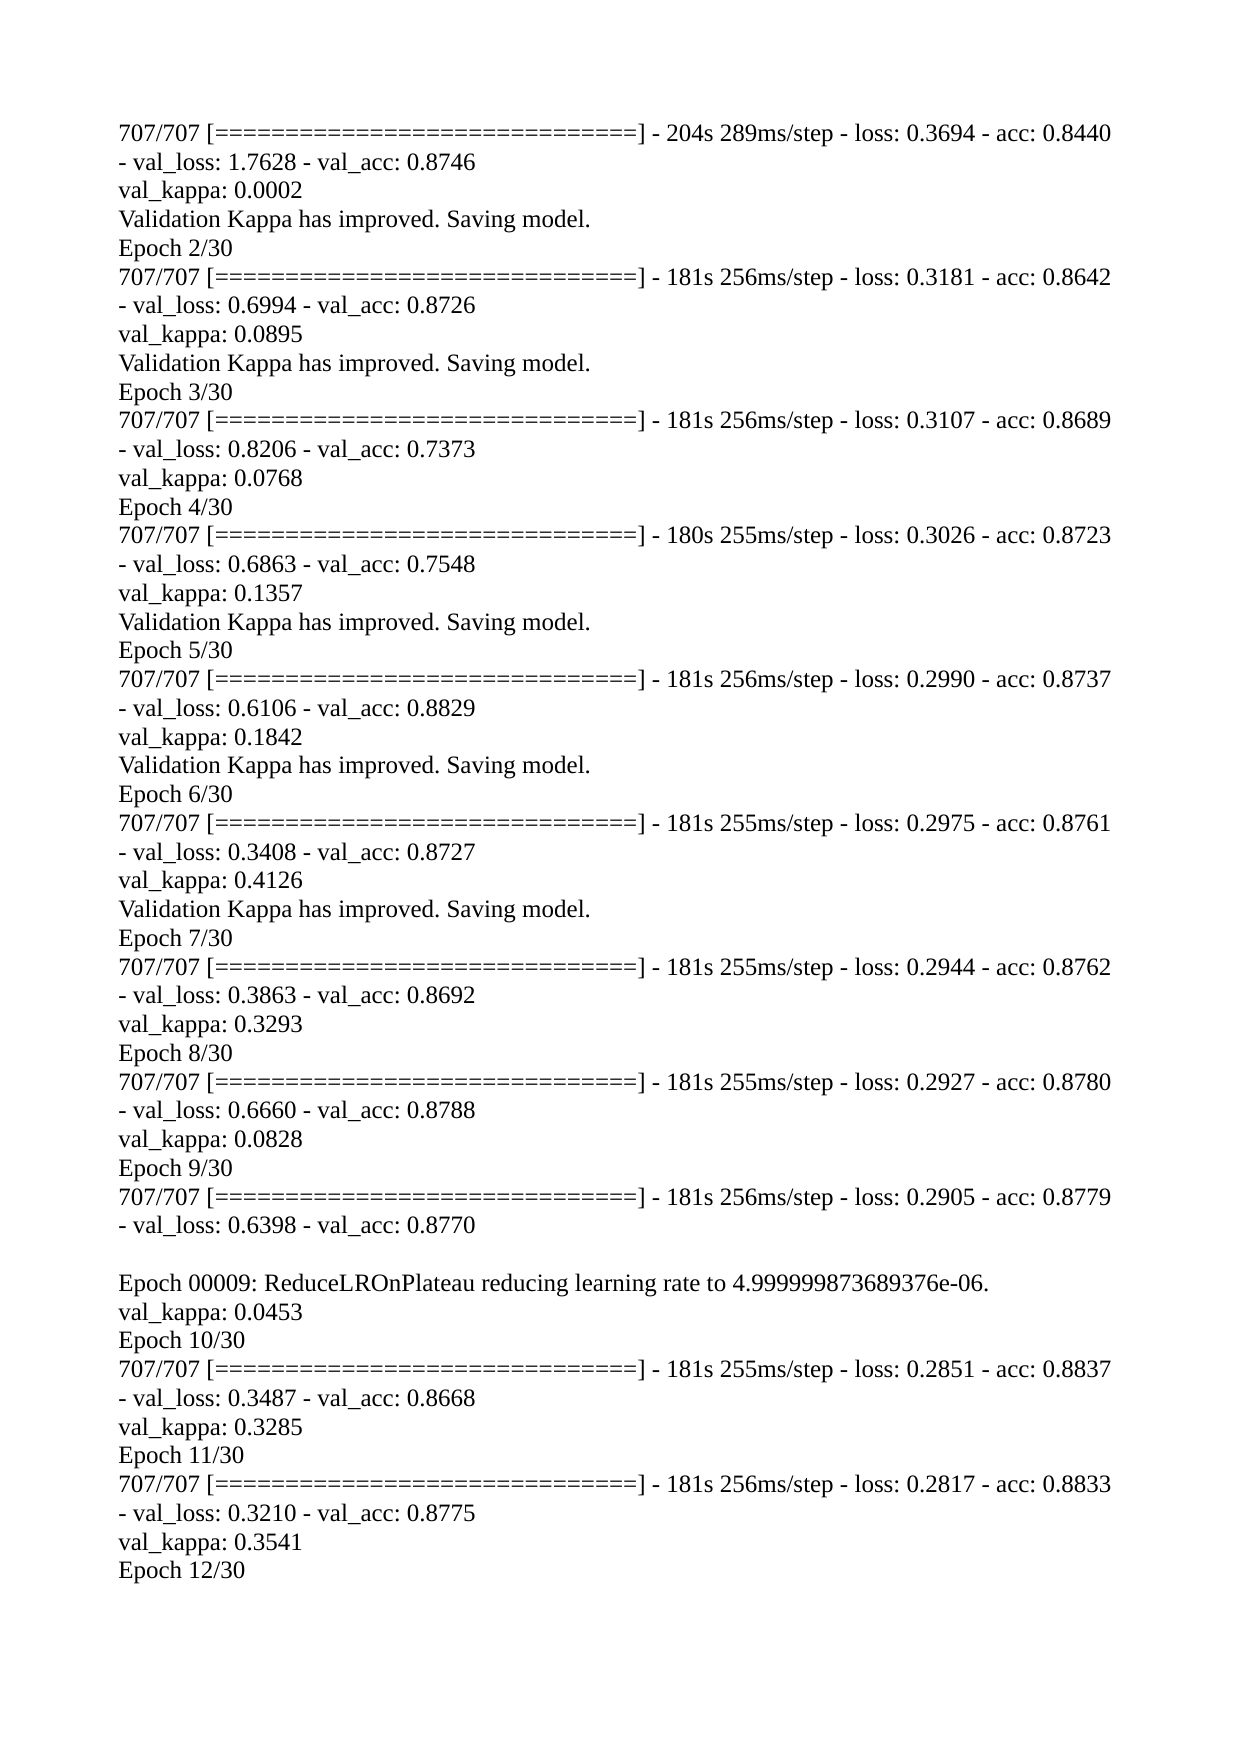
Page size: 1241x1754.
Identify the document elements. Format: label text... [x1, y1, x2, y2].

text Epoch 10/30 [118, 1326, 1122, 1354]
text Epoch 5/30 [118, 636, 1122, 664]
text Validation Kappa has improved. Saving model. [118, 894, 1122, 923]
text val_kappa: 0.0895 [118, 319, 1122, 348]
text val_kappa: 0.1842 [118, 722, 1122, 751]
text Validation Kappa has improved. Saving model. [118, 348, 1122, 377]
text 707/707 [==============================] - 180s 255ms/step - loss: 0.3026 - acc: 0.8723 - val_loss: 0.6863 - val_acc: 0.7548 [118, 521, 1122, 578]
text 707/707 [==============================] - 204s 289ms/step - loss: 0.3694 - acc: 0.8440 - val_loss: 1.7628 - val_acc: 0.8746 [118, 118, 1122, 176]
text Epoch 8/30 [118, 1038, 1122, 1067]
text val_kappa: 0.3293 [118, 1009, 1122, 1038]
text Validation Kappa has improved. Saving model. [118, 204, 1122, 233]
text 707/707 [==============================] - 181s 255ms/step - loss: 0.2944 - acc: 0.8762 - val_loss: 0.3863 - val_acc: 0.8692 [118, 952, 1122, 1009]
text 707/707 [==============================] - 181s 255ms/step - loss: 0.2851 - acc: 0.8837 - val_loss: 0.3487 - val_acc: 0.8668 [118, 1354, 1122, 1412]
text Epoch 2/30 [118, 233, 1122, 262]
text 707/707 [==============================] - 181s 255ms/step - loss: 0.2975 - acc: 0.8761 - val_loss: 0.3408 - val_acc: 0.8727 [118, 808, 1122, 866]
text Validation Kappa has improved. Saving model. [118, 607, 1122, 636]
text 707/707 [==============================] - 181s 255ms/step - loss: 0.2927 - acc: 0.8780 - val_loss: 0.6660 - val_acc: 0.8788 [118, 1067, 1122, 1124]
text val_kappa: 0.3285 [118, 1412, 1122, 1441]
text Epoch 7/30 [118, 923, 1122, 952]
text Epoch 6/30 [118, 779, 1122, 808]
text 707/707 [==============================] - 181s 256ms/step - loss: 0.2817 - acc: 0.8833 - val_loss: 0.3210 - val_acc: 0.8775 [118, 1469, 1122, 1527]
text val_kappa: 0.1357 [118, 578, 1122, 607]
text val_kappa: 0.4126 [118, 866, 1122, 894]
text 707/707 [==============================] - 181s 256ms/step - loss: 0.3107 - acc: 0.8689 - val_loss: 0.8206 - val_acc: 0.7373 [118, 406, 1122, 463]
text Epoch 12/30 [118, 1556, 1122, 1584]
text Epoch 00009: ReduceLROnPlateau reducing learning rate to 4.999999873689376e-06. [118, 1268, 1122, 1297]
text Epoch 9/30 [118, 1153, 1122, 1182]
text val_kappa: 0.0002 [118, 176, 1122, 204]
text val_kappa: 0.0828 [118, 1124, 1122, 1153]
text Validation Kappa has improved. Saving model. [118, 751, 1122, 779]
text 707/707 [==============================] - 181s 256ms/step - loss: 0.2990 - acc: 0.8737 - val_loss: 0.6106 - val_acc: 0.8829 [118, 664, 1122, 722]
text 707/707 [==============================] - 181s 256ms/step - loss: 0.2905 - acc: 0.8779 - val_loss: 0.6398 - val_acc: 0.8770 [118, 1182, 1122, 1239]
text Epoch 11/30 [118, 1441, 1122, 1469]
text val_kappa: 0.3541 [118, 1527, 1122, 1556]
text 707/707 [==============================] - 181s 256ms/step - loss: 0.3181 - acc: 0.8642 - val_loss: 0.6994 - val_acc: 0.8726 [118, 262, 1122, 319]
text val_kappa: 0.0768 [118, 463, 1122, 492]
text val_kappa: 0.0453 [118, 1297, 1122, 1326]
text Epoch 4/30 [118, 492, 1122, 521]
text Epoch 3/30 [118, 377, 1122, 406]
